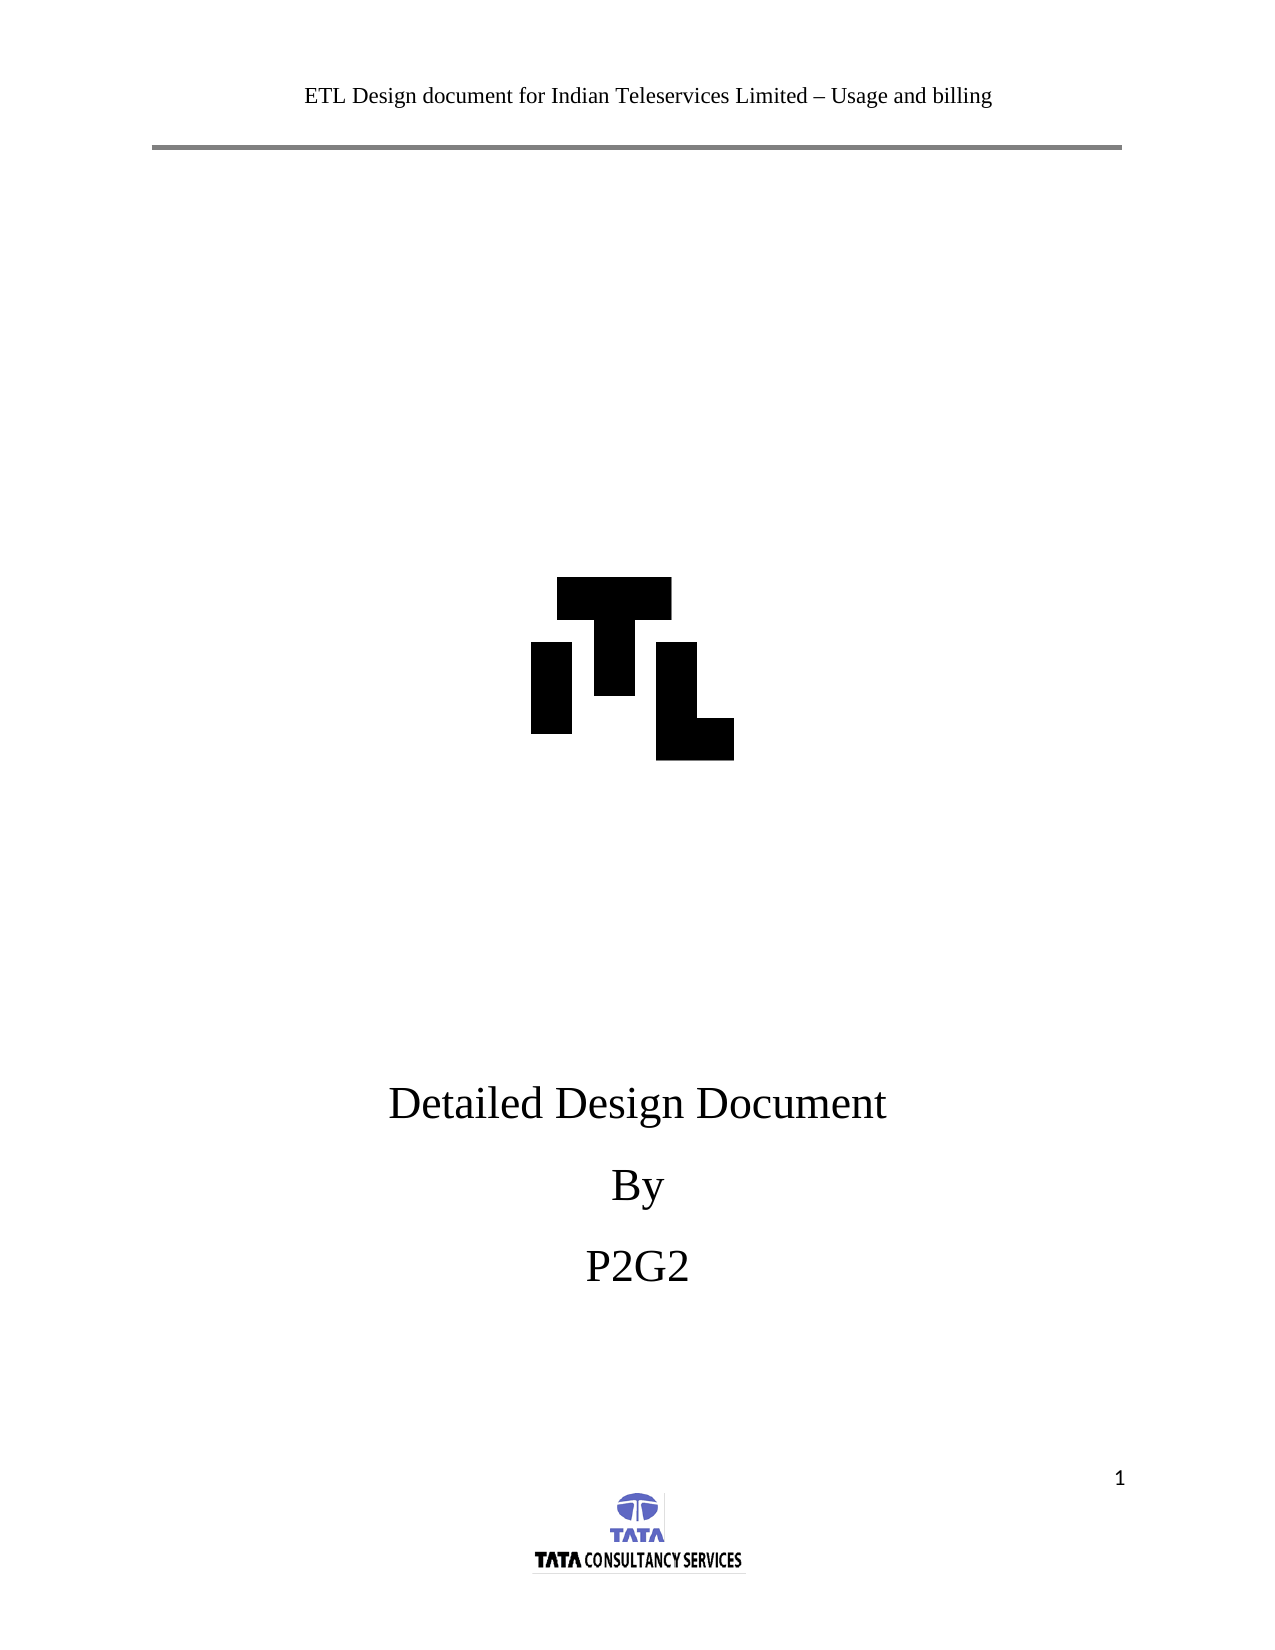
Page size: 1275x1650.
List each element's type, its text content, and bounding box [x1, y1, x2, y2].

text P2G2 [150, 1239, 1125, 1291]
picture [610, 1492, 665, 1542]
text By [150, 1157, 1125, 1210]
text Detailed Design Document [150, 1076, 1125, 1129]
picture [532, 1544, 748, 1574]
